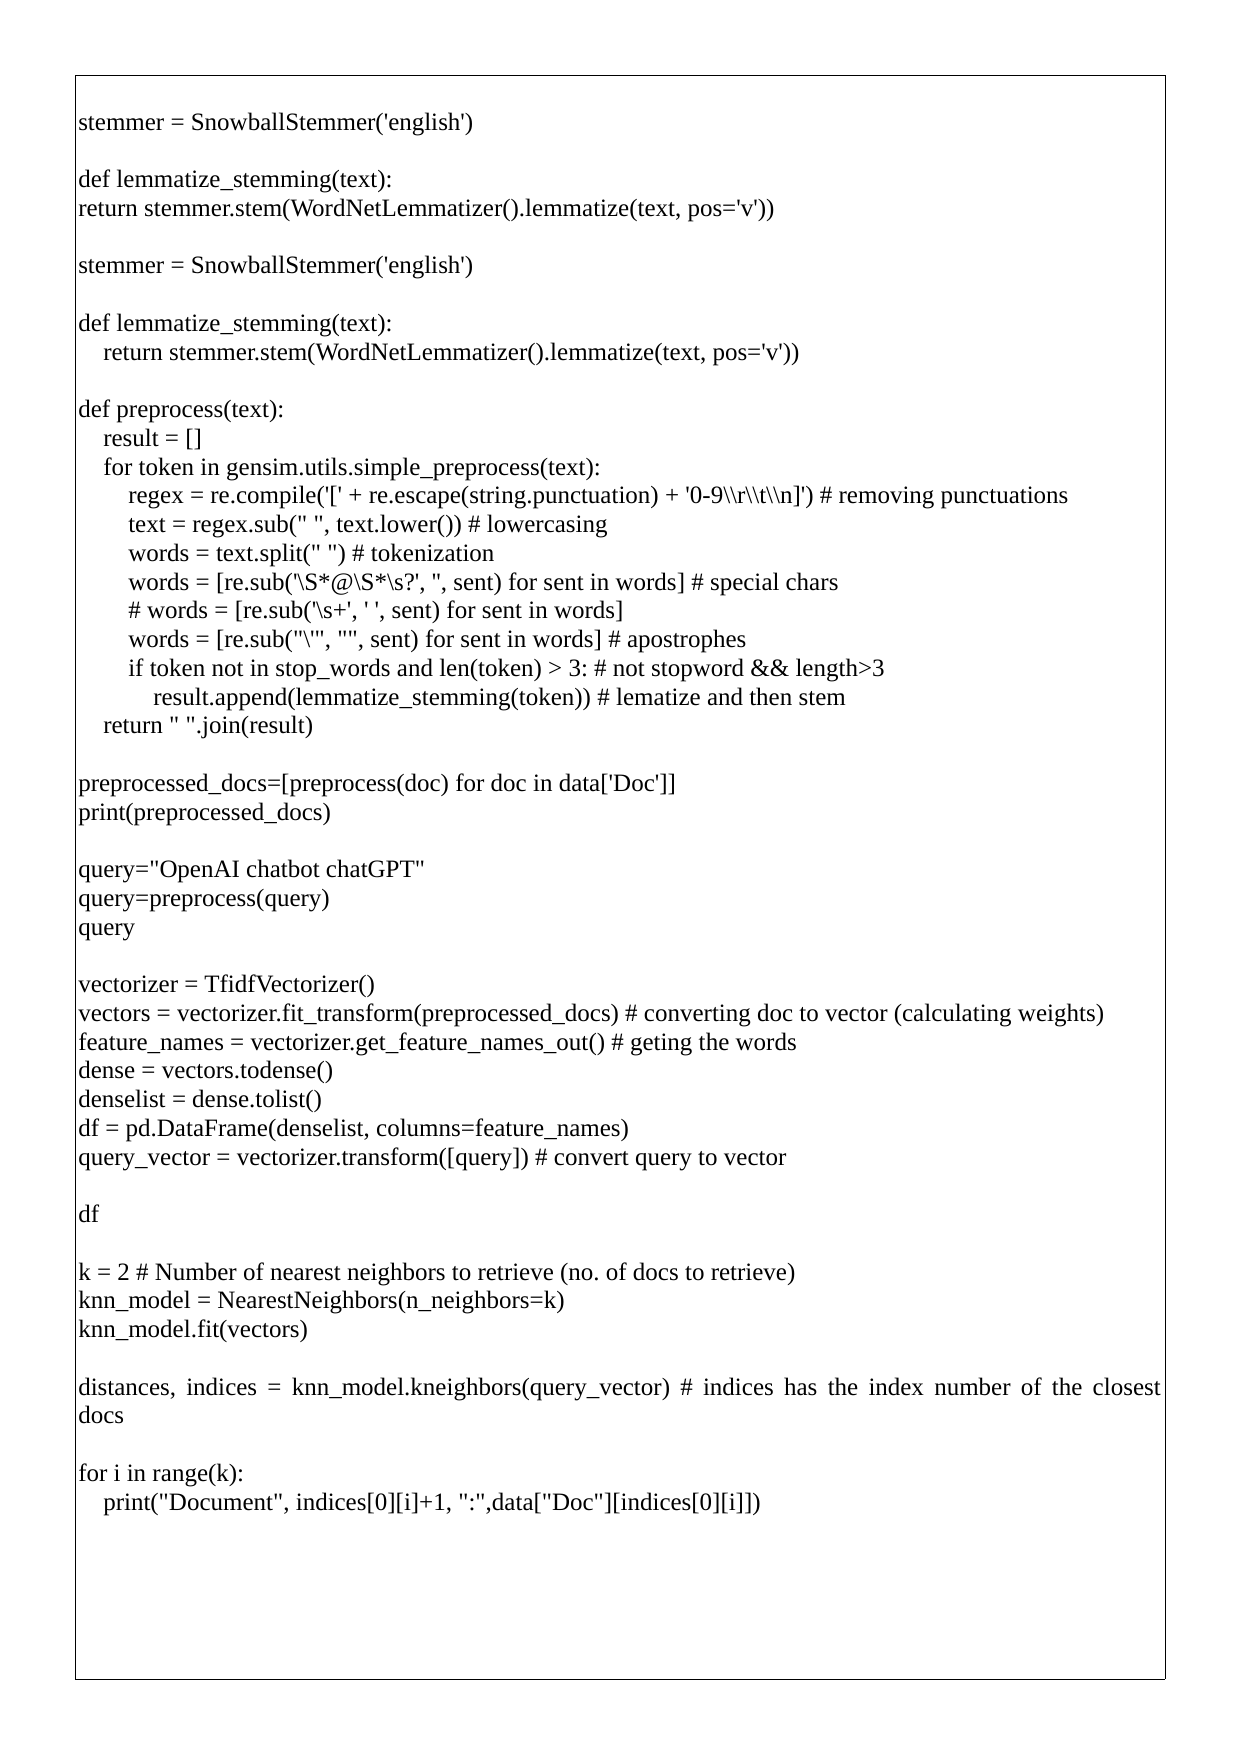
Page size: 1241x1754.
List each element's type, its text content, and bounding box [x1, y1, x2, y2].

text k = 2 # Number of nearest neighbors to retrieve (no. of docs to retrieve) [78, 1257, 1162, 1286]
text distances, indices = knn_model.kneighbors(query_vector) # indices has the index number of the closest docs [78, 1372, 1162, 1429]
text print("Document", indices[0][i]+1, ":",data["Doc"][indices[0][i]]) [78, 1487, 1162, 1516]
text vectorizer = TfidfVectorizer() [78, 969, 1162, 998]
text query="OpenAI chatbot chatGPT" [78, 854, 1162, 883]
text preprocessed_docs=[preprocess(doc) for doc in data['Doc']] [78, 768, 1162, 797]
text feature_names = vectorizer.get_feature_names_out() # geting the words [78, 1027, 1162, 1056]
text # words = [re.sub('\s+', ' ', sent) for sent in words] [78, 596, 1162, 624]
text result.append(lemmatize_stemming(token)) # lematize and then stem [78, 682, 1162, 711]
text stemmer = SnowballStemmer('english') [78, 107, 1162, 136]
text dense = vectors.todense() [78, 1056, 1162, 1084]
text text = regex.sub(" ", text.lower()) # lowercasing [78, 509, 1162, 538]
text knn_model = NearestNeighbors(n_neighbors=k) [78, 1286, 1162, 1314]
text words = [re.sub('\S*@\S*\s?', '', sent) for sent in words] # special chars [78, 567, 1162, 596]
text return stemmer.stem(WordNetLemmatizer().lemmatize(text, pos='v')) [78, 337, 1162, 366]
text return stemmer.stem(WordNetLemmatizer().lemmatize(text, pos='v')) [78, 193, 1162, 222]
text def lemmatize_stemming(text): [78, 164, 1162, 193]
text regex = re.compile('[' + re.escape(string.punctuation) + '0-9\\r\\t\\n]') # removing punctuations [78, 481, 1162, 509]
text words = [re.sub("\'", "", sent) for sent in words] # apostrophes [78, 624, 1162, 653]
text def preprocess(text): [78, 394, 1162, 423]
text query_vector = vectorizer.transform([query]) # convert query to vector [78, 1142, 1162, 1171]
text words = text.split(" ") # tokenization [78, 538, 1162, 567]
text stemmer = SnowballStemmer('english') [78, 251, 1162, 279]
text if token not in stop_words and len(token) > 3: # not stopword && length>3 [78, 653, 1162, 682]
text result = [] [78, 423, 1162, 452]
text for i in range(k): [78, 1458, 1162, 1487]
text query [78, 912, 1162, 941]
text print(preprocessed_docs) [78, 797, 1162, 826]
text denselist = dense.tolist() [78, 1084, 1162, 1113]
text def lemmatize_stemming(text): [78, 308, 1162, 337]
text query=preprocess(query) [78, 883, 1162, 912]
text return " ".join(result) [78, 711, 1162, 739]
text df = pd.DataFrame(denselist, columns=feature_names) [78, 1113, 1162, 1142]
text knn_model.fit(vectors) [78, 1314, 1162, 1343]
text vectors = vectorizer.fit_transform(preprocessed_docs) # converting doc to vector (calculating weights) [78, 998, 1162, 1027]
text for token in gensim.utils.simple_preprocess(text): [78, 452, 1162, 481]
text df [78, 1199, 1162, 1228]
